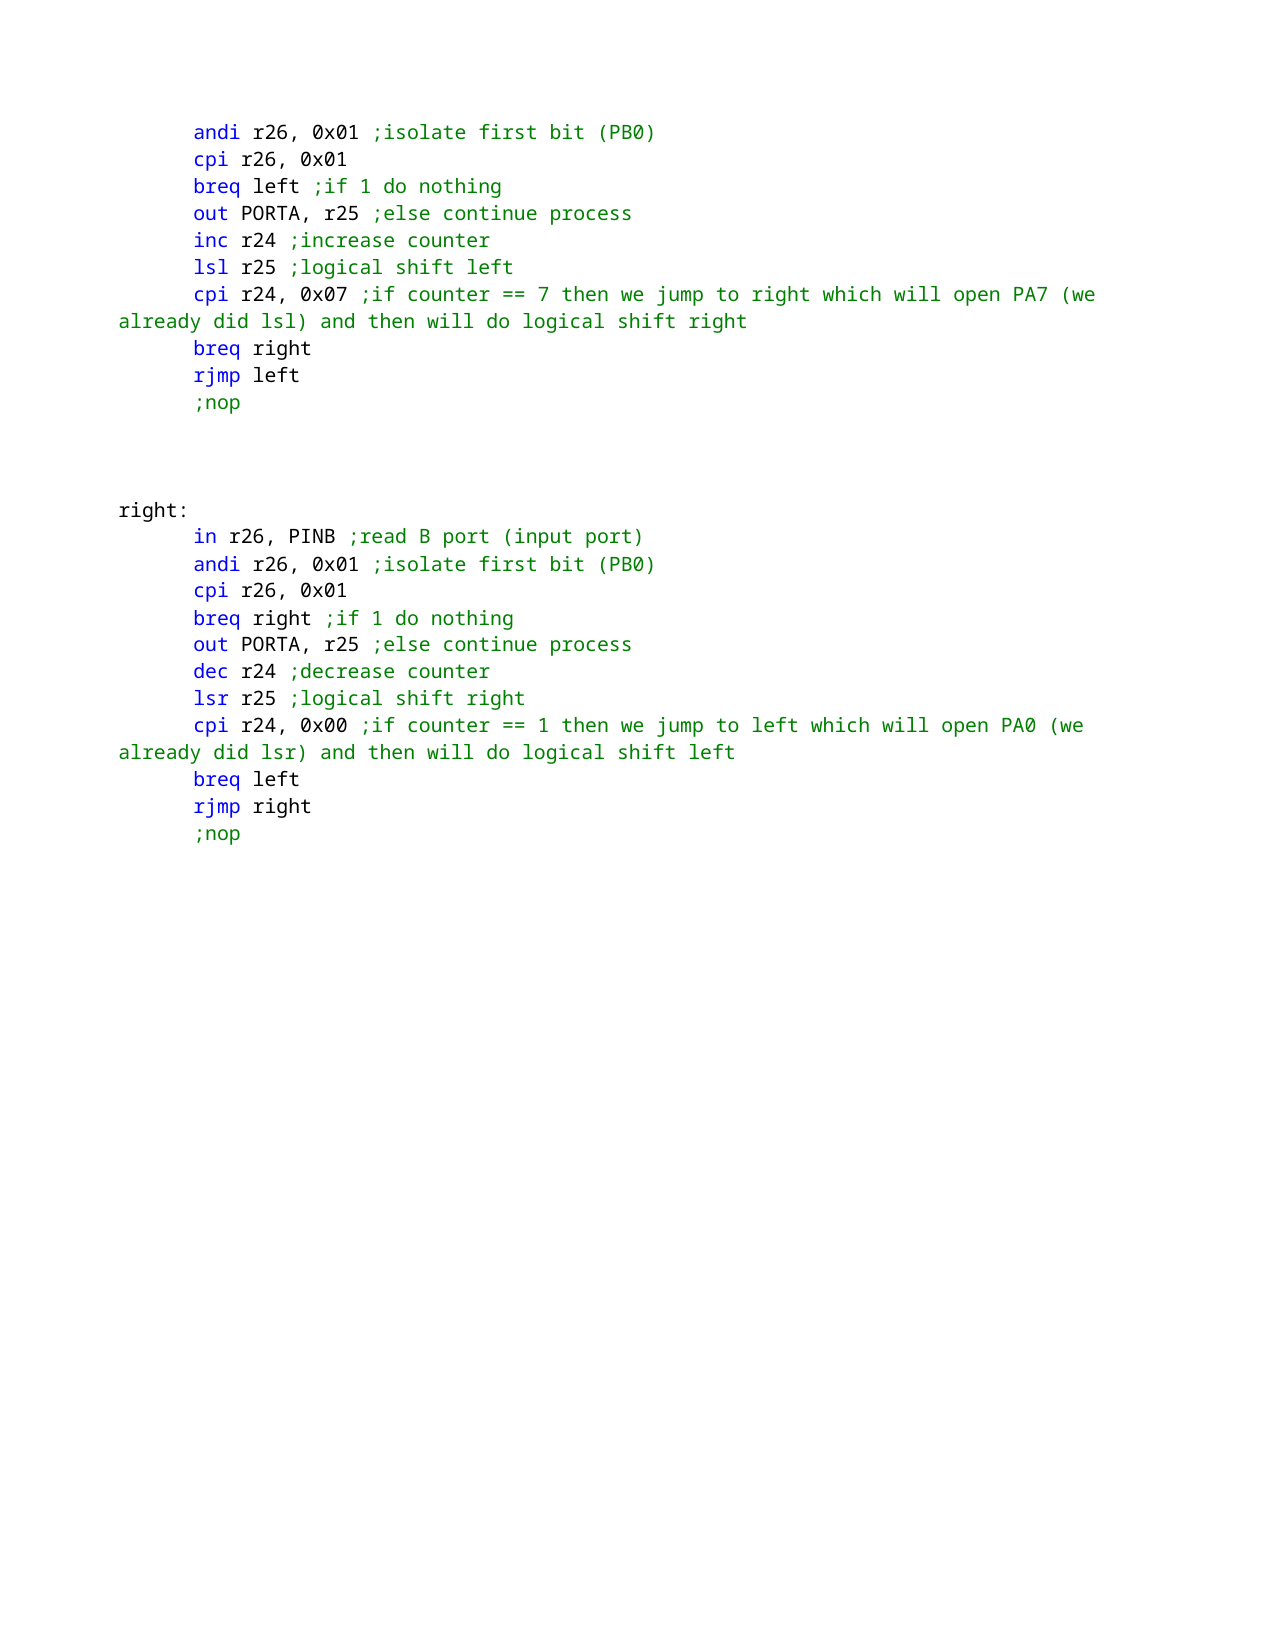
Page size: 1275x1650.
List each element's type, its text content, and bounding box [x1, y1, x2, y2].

text in r26, PINB ;read B port (input port) [118, 523, 1157, 550]
text andi r26, 0x01 ;isolate first bit (PB0) [118, 118, 1157, 145]
text breq right [118, 334, 1157, 361]
text ;nop [118, 819, 1157, 847]
text out PORTA, r25 ;else continue process [118, 199, 1157, 226]
text breq left ;if 1 do nothing [118, 172, 1157, 199]
text rjmp right [118, 793, 1157, 819]
text out PORTA, r25 ;else continue process [118, 631, 1157, 658]
text right: [118, 496, 1157, 523]
text cpi r26, 0x01 [118, 577, 1157, 604]
text breq left [118, 766, 1157, 793]
text lsr r25 ;logical shift right [118, 685, 1157, 712]
text cpi r24, 0x07 ;if counter == 7 then we jump to right which will open PA7 (we already did lsl) and then will do logical shift right [118, 280, 1157, 334]
text dec r24 ;decrease counter [118, 658, 1157, 685]
text inc r24 ;increase counter [118, 226, 1157, 253]
text cpi r24, 0x00 ;if counter == 1 then we jump to left which will open PA0 (we already did lsr) and then will do logical shift left [118, 712, 1157, 766]
text lsl r25 ;logical shift left [118, 253, 1157, 280]
text andi r26, 0x01 ;isolate first bit (PB0) [118, 550, 1157, 577]
text cpi r26, 0x01 [118, 145, 1157, 172]
text ;nop [118, 388, 1157, 415]
text rjmp left [118, 361, 1157, 388]
text breq right ;if 1 do nothing [118, 604, 1157, 631]
